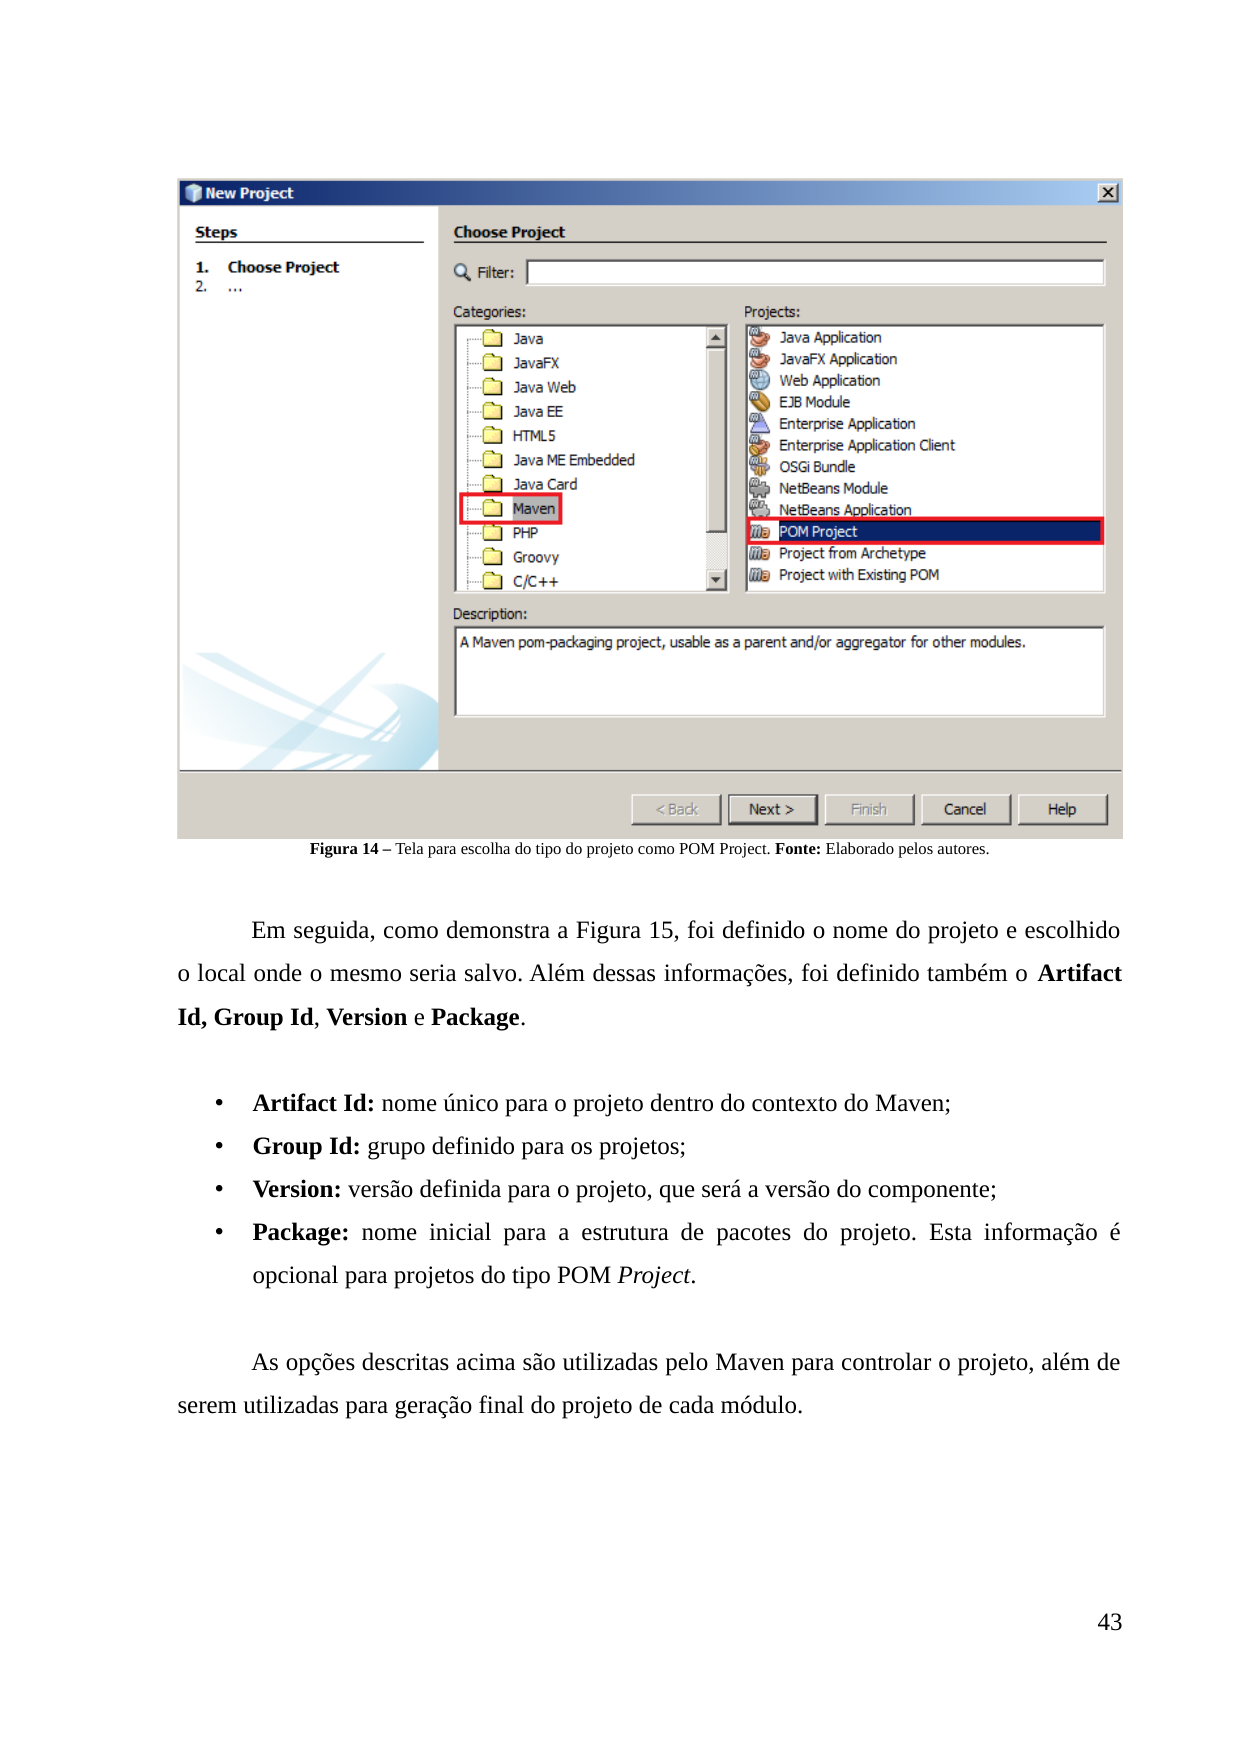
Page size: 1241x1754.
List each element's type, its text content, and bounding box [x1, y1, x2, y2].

text Figura 14 – Tela para escolha do tipo do projeto como POM Project. Fonte: Elaborado pelos autores. [175, 177, 1124, 858]
picture [176, 177, 1123, 839]
list Artifact Id: nome único para o projeto dentro do contexto do Maven; [215, 1088, 1122, 1117]
list Version: versão definida para o projeto, que será a versão do componente; [215, 1174, 1122, 1203]
list Group Id: grupo definido para os projetos; [215, 1131, 1122, 1160]
text Em seguida, como demonstra a Figura 15, foi definido o nome do projeto e escolhido o local onde o mesmo seria salvo. Além dessas informações, foi definido também o Artifact Id, Group Id, Version e Package. [177, 915, 1122, 1030]
list Package: nome inicial para a estrutura de pacotes do projeto. Esta informação é opcional para projetos do tipo POM Project. [215, 1217, 1122, 1289]
text As opções descritas acima são utilizadas pelo Maven para controlar o projeto, além de serem utilizadas para geração final do projeto de cada módulo. [177, 1347, 1122, 1418]
